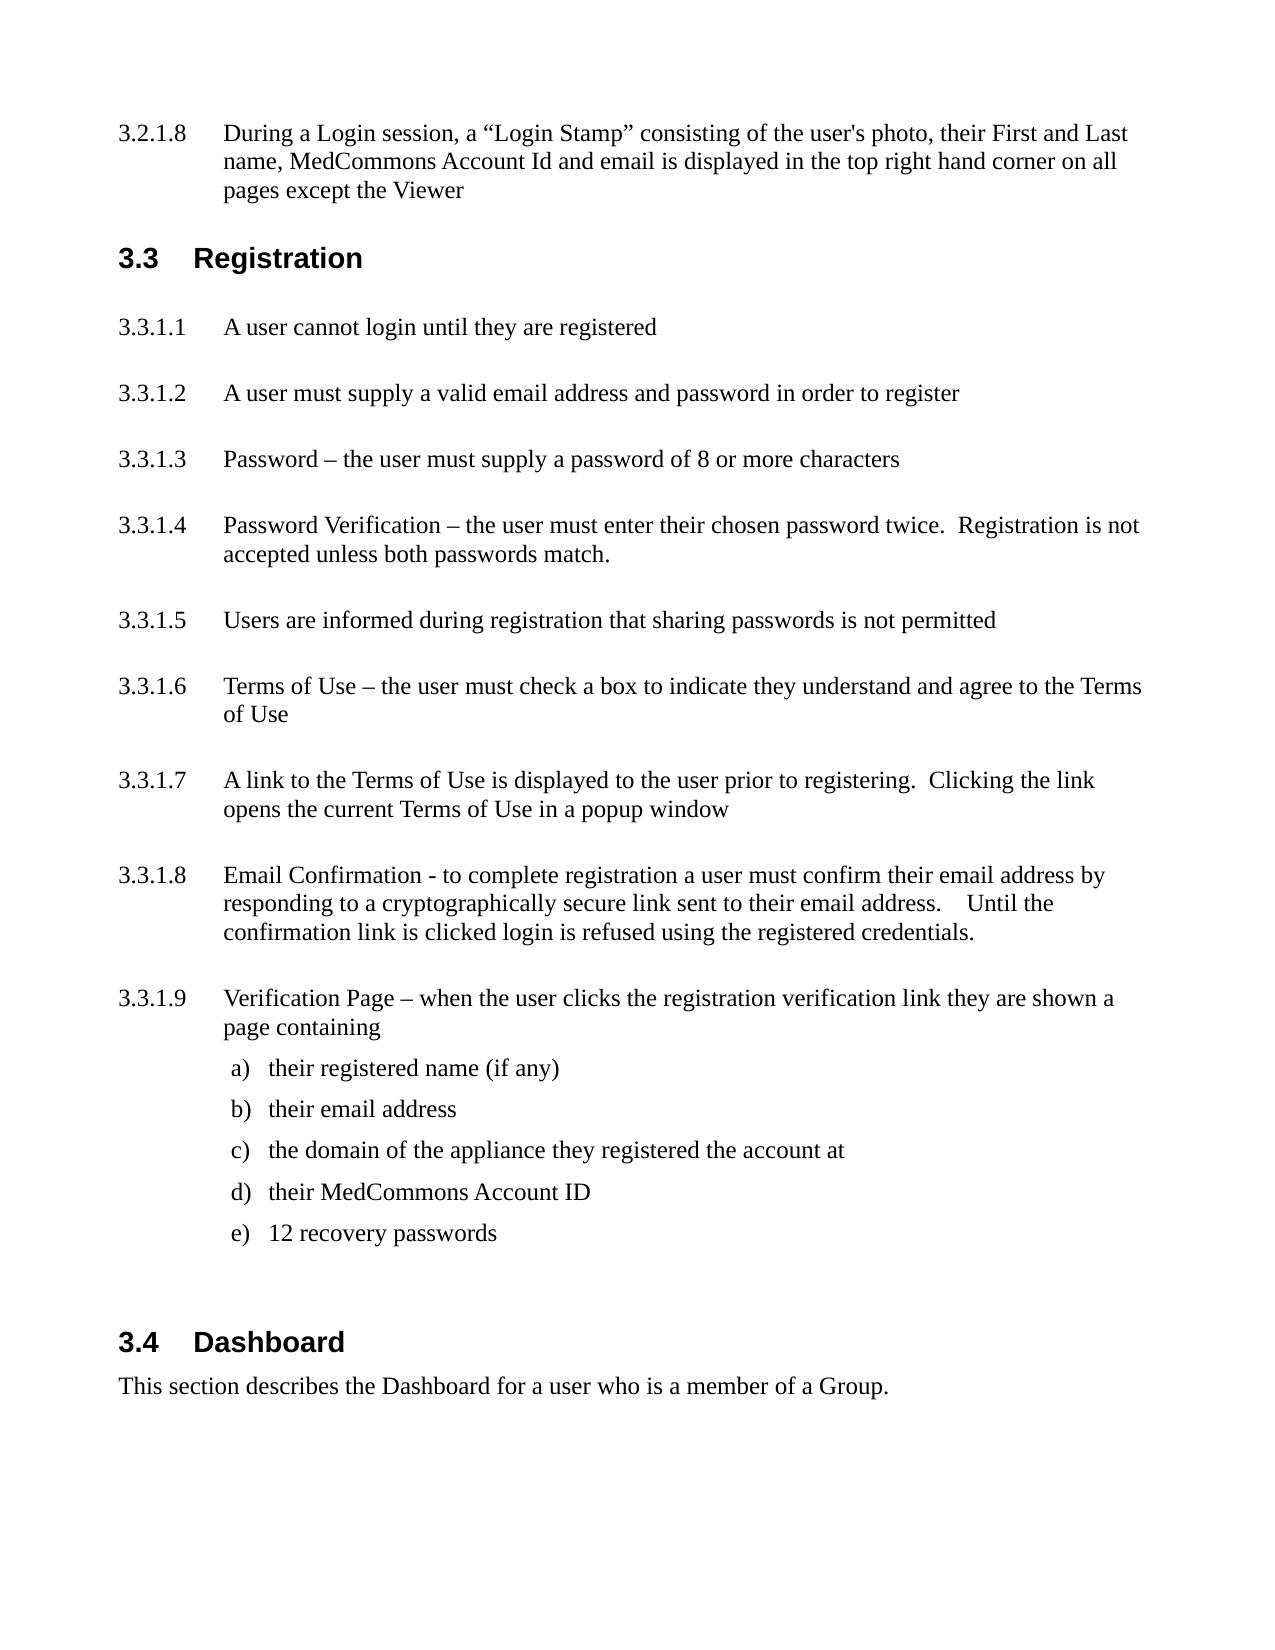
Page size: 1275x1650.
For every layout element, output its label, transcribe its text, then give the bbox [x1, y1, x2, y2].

subtitle Registration [118, 241, 1157, 275]
subtitle A user cannot login until they are registered [118, 312, 1157, 341]
subtitle During a Login session, a “Login Stamp” consisting of the user's photo, their First and Last name, MedCommons Account Id and email is displayed in the top right hand corner on all pages except the Viewer [118, 118, 1157, 204]
list their MedCommons Account ID [231, 1177, 1157, 1205]
subtitle A link to the Terms of Use is displayed to the user prior to registering. Clicking the link opens the current Terms of Use in a popup window [118, 766, 1157, 823]
subtitle Verification Page – when the user clicks the registration verification link they are shown a page containing [118, 983, 1157, 1040]
subtitle Terms of Use – the user must check a box to indicate they understand and agree to the Terms of Use [118, 671, 1157, 728]
subtitle Users are informed during registration that sharing passwords is not permitted [118, 605, 1157, 633]
list the domain of the appliance they registered the account at [231, 1135, 1157, 1164]
subtitle Password – the user must supply a password of 8 or more characters [118, 444, 1157, 473]
list their registered name (if any) [231, 1053, 1157, 1082]
list their email address [231, 1094, 1157, 1123]
subtitle Email Confirmation - to complete registration a user must confirm their email address by responding to a cryptographically secure link sent to their email address. Until the confirmation link is clicked login is refused using the registered credentials. [118, 860, 1157, 946]
text This section describes the Dashboard for a user who is a member of a Group. [118, 1371, 1157, 1400]
subtitle Password Verification – the user must enter their chosen password twice. Registration is not accepted unless both passwords match. [118, 510, 1157, 567]
list 12 recovery passwords [231, 1218, 1157, 1247]
subtitle Dashboard [118, 1325, 1157, 1359]
subtitle A user must supply a valid email address and password in order to register [118, 378, 1157, 407]
